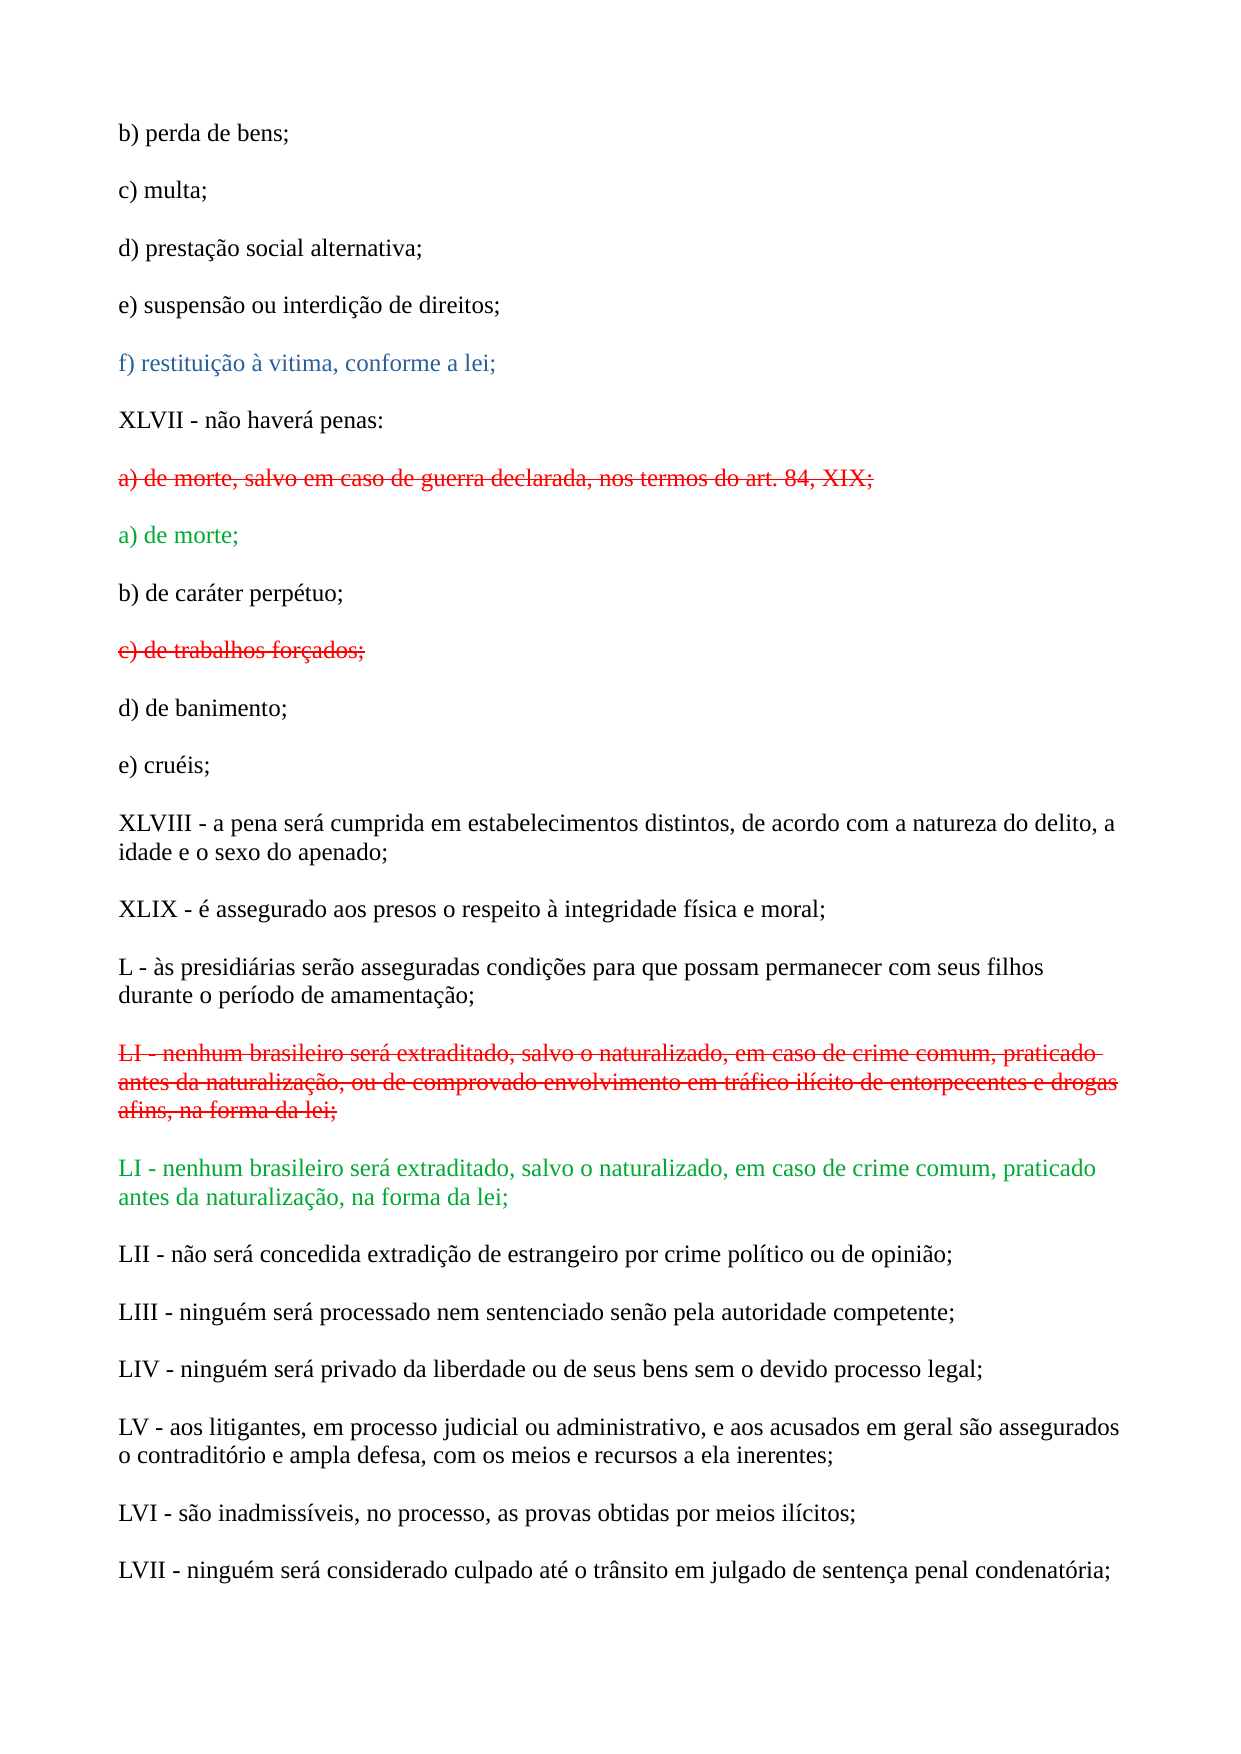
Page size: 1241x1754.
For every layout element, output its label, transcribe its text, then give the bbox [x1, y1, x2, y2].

text LI - nenhum brasileiro será extraditado, salvo o naturalizado, em caso de crime comum, praticado antes da naturalização, na forma da lei; [118, 1153, 1122, 1211]
text L - às presidiárias serão asseguradas condições para que possam permanecer com seus filhos durante o período de amamentação; [118, 952, 1122, 1009]
text LVI - são inadmissíveis, no processo, as provas obtidas por meios ilícitos; [118, 1498, 1122, 1527]
text LIII - ninguém será processado nem sentenciado senão pela autoridade competente; [118, 1297, 1122, 1326]
text XLVII - não haverá penas: [118, 406, 1122, 434]
text d) de banimento; [118, 693, 1122, 722]
text b) perda de bens; [118, 118, 1122, 147]
text LII - não será concedida extradição de estrangeiro por crime político ou de opinião; [118, 1239, 1122, 1268]
text b) de caráter perpétuo; [118, 578, 1122, 607]
text LVII - ninguém será considerado culpado até o trânsito em julgado de sentença penal condenatória; [118, 1556, 1122, 1584]
text XLIX - é assegurado aos presos o respeito à integridade física e moral; [118, 894, 1122, 923]
text a) de morte, salvo em caso de guerra declarada, nos termos do art. 84, XIX; [118, 463, 1122, 492]
text XLVIII - a pena será cumprida em estabelecimentos distintos, de acordo com a natureza do delito, a idade e o sexo do apenado; [118, 808, 1122, 866]
text e) suspensão ou interdição de direitos; [118, 291, 1122, 319]
text LV - aos litigantes, em processo judicial ou administrativo, e aos acusados em geral são assegurados o contraditório e ampla defesa, com os meios e recursos a ela inerentes; [118, 1412, 1122, 1469]
text c) multa; [118, 176, 1122, 204]
text f) restituição à vitima, conforme a lei; [118, 348, 1122, 377]
text LIV - ninguém será privado da liberdade ou de seus bens sem o devido processo legal; [118, 1354, 1122, 1383]
text a) de morte; [118, 521, 1122, 549]
text c) de trabalhos forçados; [118, 636, 1122, 664]
text LI - nenhum brasileiro será extraditado, salvo o naturalizado, em caso de crime comum, praticado antes da naturalização, ou de comprovado envolvimento em tráfico ilícito de entorpecentes e drogas afins, na forma da lei; [118, 1038, 1122, 1124]
text e) cruéis; [118, 751, 1122, 779]
text d) prestação social alternativa; [118, 233, 1122, 262]
